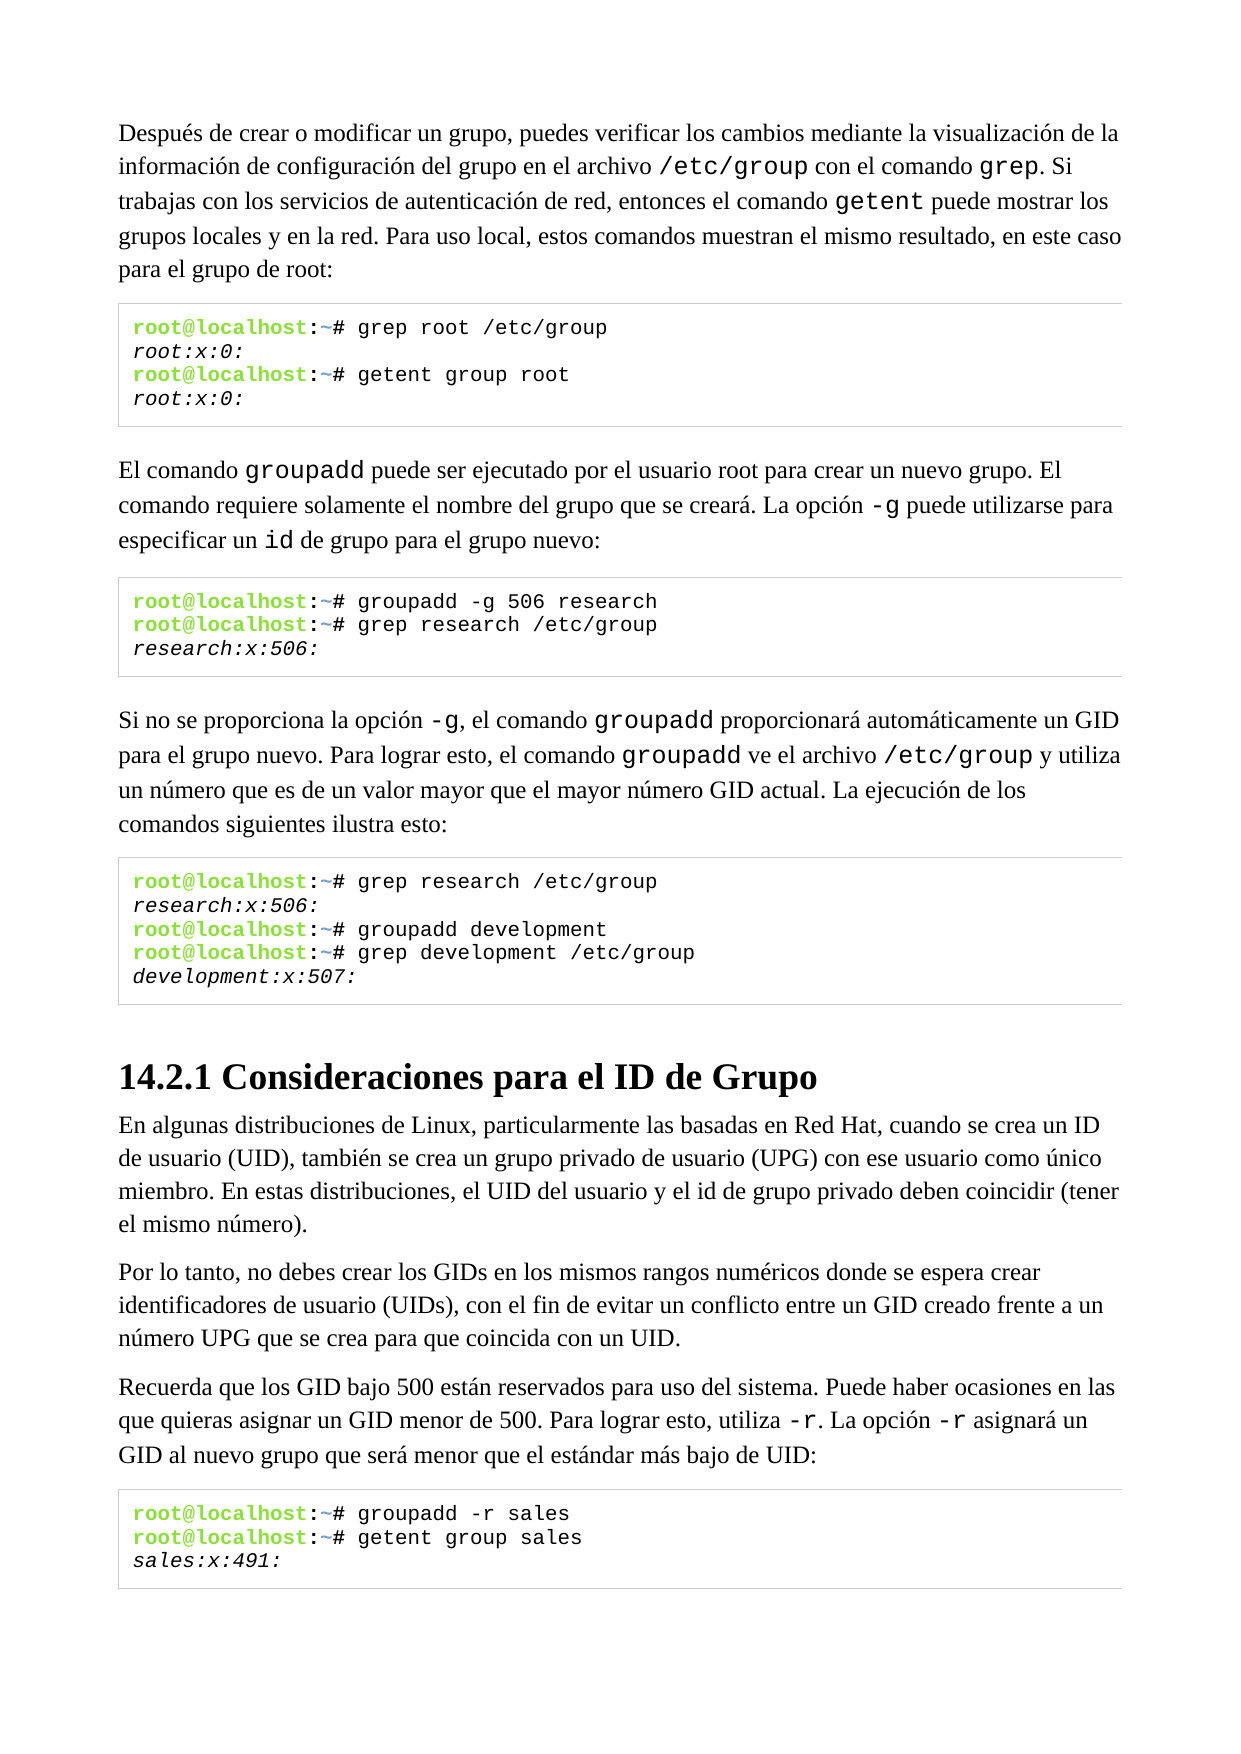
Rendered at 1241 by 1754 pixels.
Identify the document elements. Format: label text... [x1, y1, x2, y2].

text Por lo tanto, no debes crear los GIDs en los mismos rangos numéricos donde se espera crear identificadores de usuario (UIDs), con el fin de evitar un conflicto entre un GID creado frente a un número UPG que se crea para que coincida con un UID. [118, 1257, 1122, 1352]
text Recuerda que los GID bajo 500 están reservados para uso del sistema. Puede haber ocasiones en las que quieras asignar un GID menor de 500. Para lograr esto, utiliza -r. La opción -r asignará un GID al nuevo grupo que será menor que el estándar más bajo de UID: [118, 1372, 1122, 1469]
text root:x:0: [119, 327, 1122, 350]
text root@localhost:~# grep root /etc/group [119, 304, 1122, 327]
text root@localhost:~# groupadd development [119, 904, 1122, 928]
text root@localhost:~# getent group sales [119, 1513, 1122, 1536]
text development:x:507: [119, 952, 1122, 1004]
text Si no se proporciona la opción -g, el comando groupadd proporcionará automáticamente un GID para el grupo nuevo. Para lograr esto, el comando groupadd ve el archivo /etc/group y utiliza un número que es de un valor mayor que el mayor número GID actual. La ejecución de los comandos siguientes ilustra esto: [118, 705, 1122, 837]
text root:x:0: [119, 374, 1122, 426]
text En algunas distribuciones de Linux, particularmente las basadas en Red Hat, cuando se crea un ID de usuario (UID), también se crea un grupo privado de usuario (UPG) con ese usuario como único miembro. En estas distribuciones, el UID del usuario y el id de grupo privado deben coincidir (tener el mismo número). [118, 1110, 1122, 1238]
text root@localhost:~# groupadd -g 506 research [119, 578, 1122, 600]
text research:x:506: [119, 881, 1122, 904]
subtitle 14.2.1 Consideraciones para el ID de Grupo [118, 1054, 1122, 1097]
text root@localhost:~# grep development /etc/group [119, 928, 1122, 952]
text sales:x:491: [119, 1536, 1122, 1588]
text root@localhost:~# groupadd -r sales [119, 1490, 1122, 1513]
text Después de crear o modificar un grupo, puedes verificar los cambios mediante la visualización de la información de configuración del grupo en el archivo /etc/group con el comando grep. Si trabajas con los servicios de autenticación de red, entonces el comando getent puede mostrar los grupos locales y en la red. Para uso local, estos comandos muestran el mismo resultado, en este caso para el grupo de root: [118, 118, 1122, 283]
text root@localhost:~# grep research /etc/group [119, 600, 1122, 624]
text root@localhost:~# grep research /etc/group [119, 858, 1122, 881]
text root@localhost:~# getent group root [119, 350, 1122, 374]
text research:x:506: [119, 624, 1122, 676]
text El comando groupadd puede ser ejecutado por el usuario root para crear un nuevo grupo. El comando requiere solamente el nombre del grupo que se creará. La opción -g puede utilizarse para especificar un id de grupo para el grupo nuevo: [118, 455, 1122, 556]
